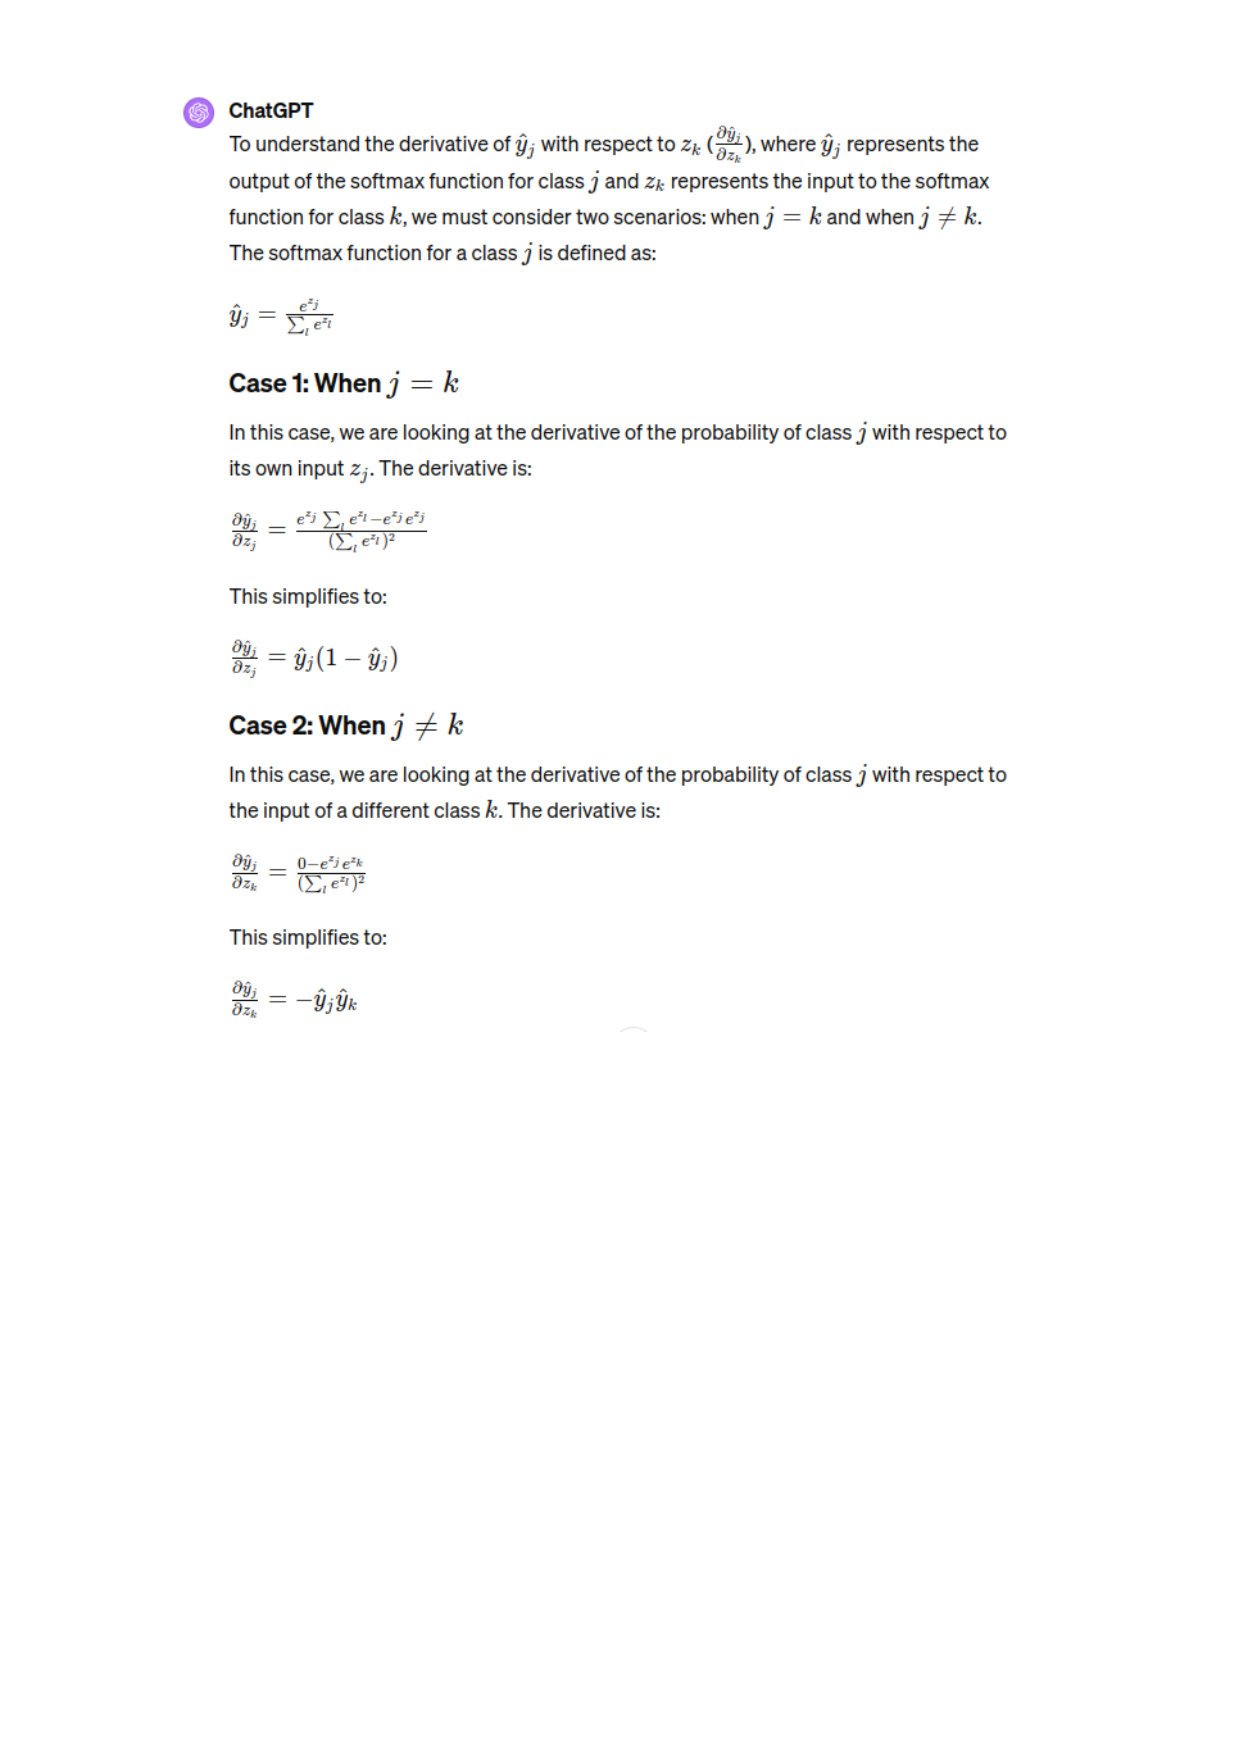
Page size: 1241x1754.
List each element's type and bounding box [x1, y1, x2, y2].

picture [181, 86, 1066, 1032]
